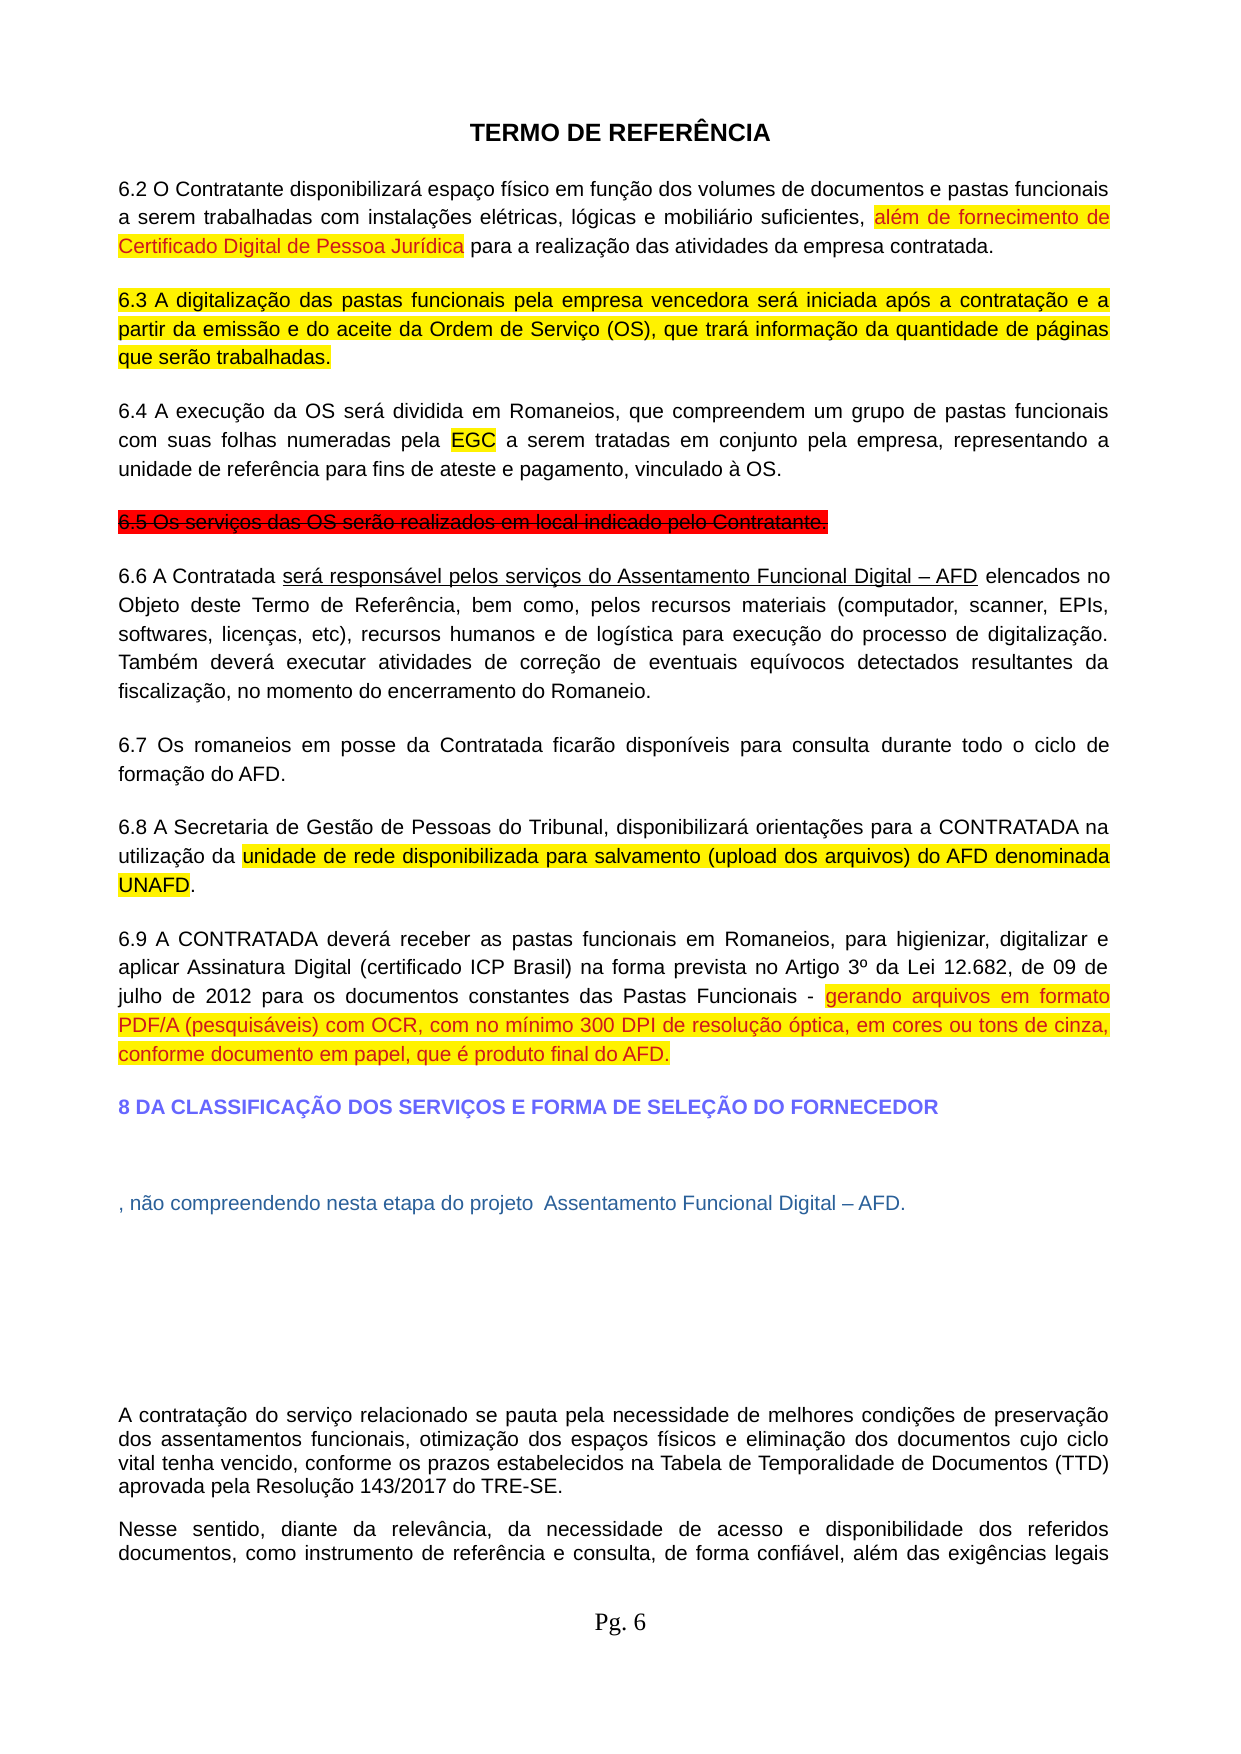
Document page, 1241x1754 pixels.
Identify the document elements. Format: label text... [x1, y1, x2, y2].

text 6.2 O Contratante disponibilizará espaço físico em função dos volumes de documentos e pastas funcionais a serem trabalhadas com instalações elétricas, lógicas e mobiliário suficientes, além de fornecimento de Certificado Digital de Pessoa Jurídica para a realização das atividades da empresa contratada. [118, 176, 1110, 258]
text A contratação do serviço relacionado se pauta pela necessidade de melhores condições de preservação dos assentamentos funcionais, otimização dos espaços físicos e eliminação dos documentos cujo ciclo vital tenha vencido, conforme os prazos estabelecidos na Tabela de Temporalidade de Documentos (TTD) aprovada pela Resolução 143/2017 do TRE-SE. [118, 1402, 1110, 1498]
text 6.5 Os serviços das OS serão realizados em local indicado pelo Contratante. [118, 510, 1110, 534]
text 6.8 A Secretaria de Gestão de Pessoas do Tribunal, disponibilizará orientações para a CONTRATADA na utilização da unidade de rede disponibilizada para salvamento (upload dos arquivos) do AFD denominada UNAFD. [118, 815, 1110, 897]
text Nesse sentido, diante da relevância, da necessidade de acesso e disponibilidade dos referidos documentos, como instrumento de referência e consulta, de forma confiável, além das exigências legais [118, 1517, 1110, 1564]
text , não compreendendo nesta etapa do projeto Assentamento Funcional Digital – AFD. [118, 1191, 1110, 1215]
text 6.9 A CONTRATADA deverá receber as pastas funcionais em Romaneios, para higienizar, digitalizar e aplicar Assinatura Digital (certificado ICP Brasil) na forma prevista no Artigo 3º da Lei 12.682, de 09 de julho de 2012 para os documentos constantes das Pastas Funcionais - gerando arquivos em formato PDF/A (pesquisáveis) com OCR, com no mínimo 300 DPI de resolução óptica, em cores ou tons de cinza, conforme documento em papel, que é produto final do AFD. [118, 926, 1110, 1065]
text 8 DA CLASSIFICAÇÃO DOS SERVIÇOS E FORMA DE SELEÇÃO DO FORNECEDOR [118, 1095, 1110, 1119]
text 6.7 Os romaneios em posse da Contratada ficarão disponíveis para consulta durante todo o ciclo de formação do AFD. [118, 733, 1110, 785]
text 6.3 A digitalização das pastas funcionais pela empresa vencedora será iniciada após a contratação e a partir da emissão e do aceite da Ordem de Serviço (OS), que trará informação da quantidade de páginas que serão trabalhadas. [118, 288, 1110, 369]
text 6.4 A execução da OS será dividida em Romaneios, que compreendem um grupo de pastas funcionais com suas folhas numeradas pela EGC a serem tratadas em conjunto pela empresa, representando a unidade de referência para fins de ateste e pagamento, vinculado à OS. [118, 399, 1110, 480]
text 6.6 A Contratada será responsável pelos serviços do Assentamento Funcional Digital – AFD elencados no Objeto deste Termo de Referência, bem como, pelos recursos materiais (computador, scanner, EPIs, softwares, licenças, etc), recursos humanos e de logística para execução do processo de digitalização. Também deverá executar atividades de correção de eventuais equívocos detectados resultantes da fiscalização, no momento do encerramento do Romaneio. [118, 564, 1110, 703]
